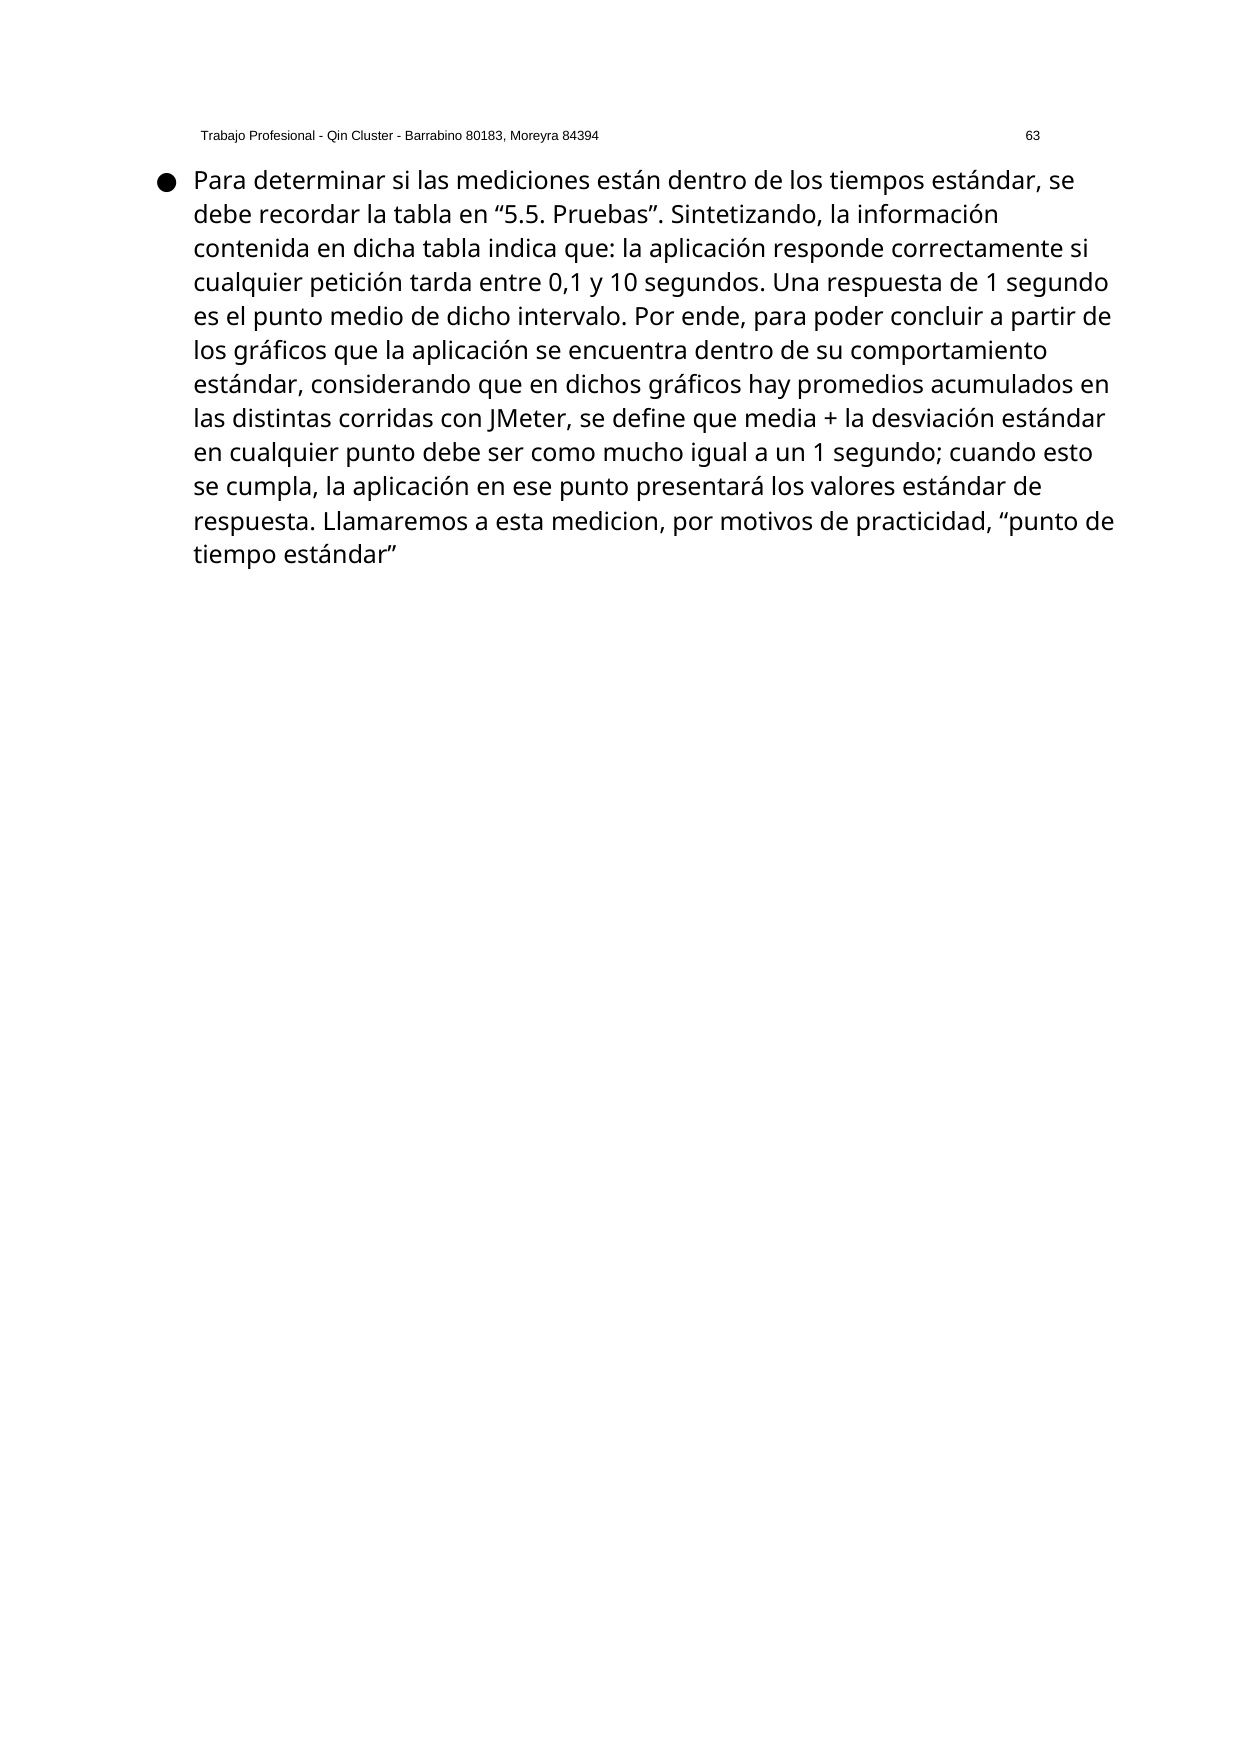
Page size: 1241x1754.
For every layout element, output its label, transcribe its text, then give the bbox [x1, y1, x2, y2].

list Para determinar si las mediciones están dentro de los tiempos estándar, se debe recordar la tabla en “5.5. Pruebas”. Sintetizando, la información contenida en dicha tabla indica que: la aplicación responde correctamente si cualquier petición tarda entre 0,1 y 10 segundos. Una respuesta de 1 segundo es el punto medio de dicho intervalo. Por ende, para poder concluir a partir de los gráficos que la aplicación se encuentra dentro de su comportamiento estándar, considerando que en dichos gráficos hay promedios acumulados en las distintas corridas con JMeter, se define que media + la desviación estándar en cualquier punto debe ser como mucho igual a un 1 segundo; cuando esto se cumpla, la aplicación en ese punto presentará los valores estándar de respuesta. Llamaremos a esta medicion, por motivos de practicidad, “punto de tiempo estándar” [156, 162, 1122, 571]
